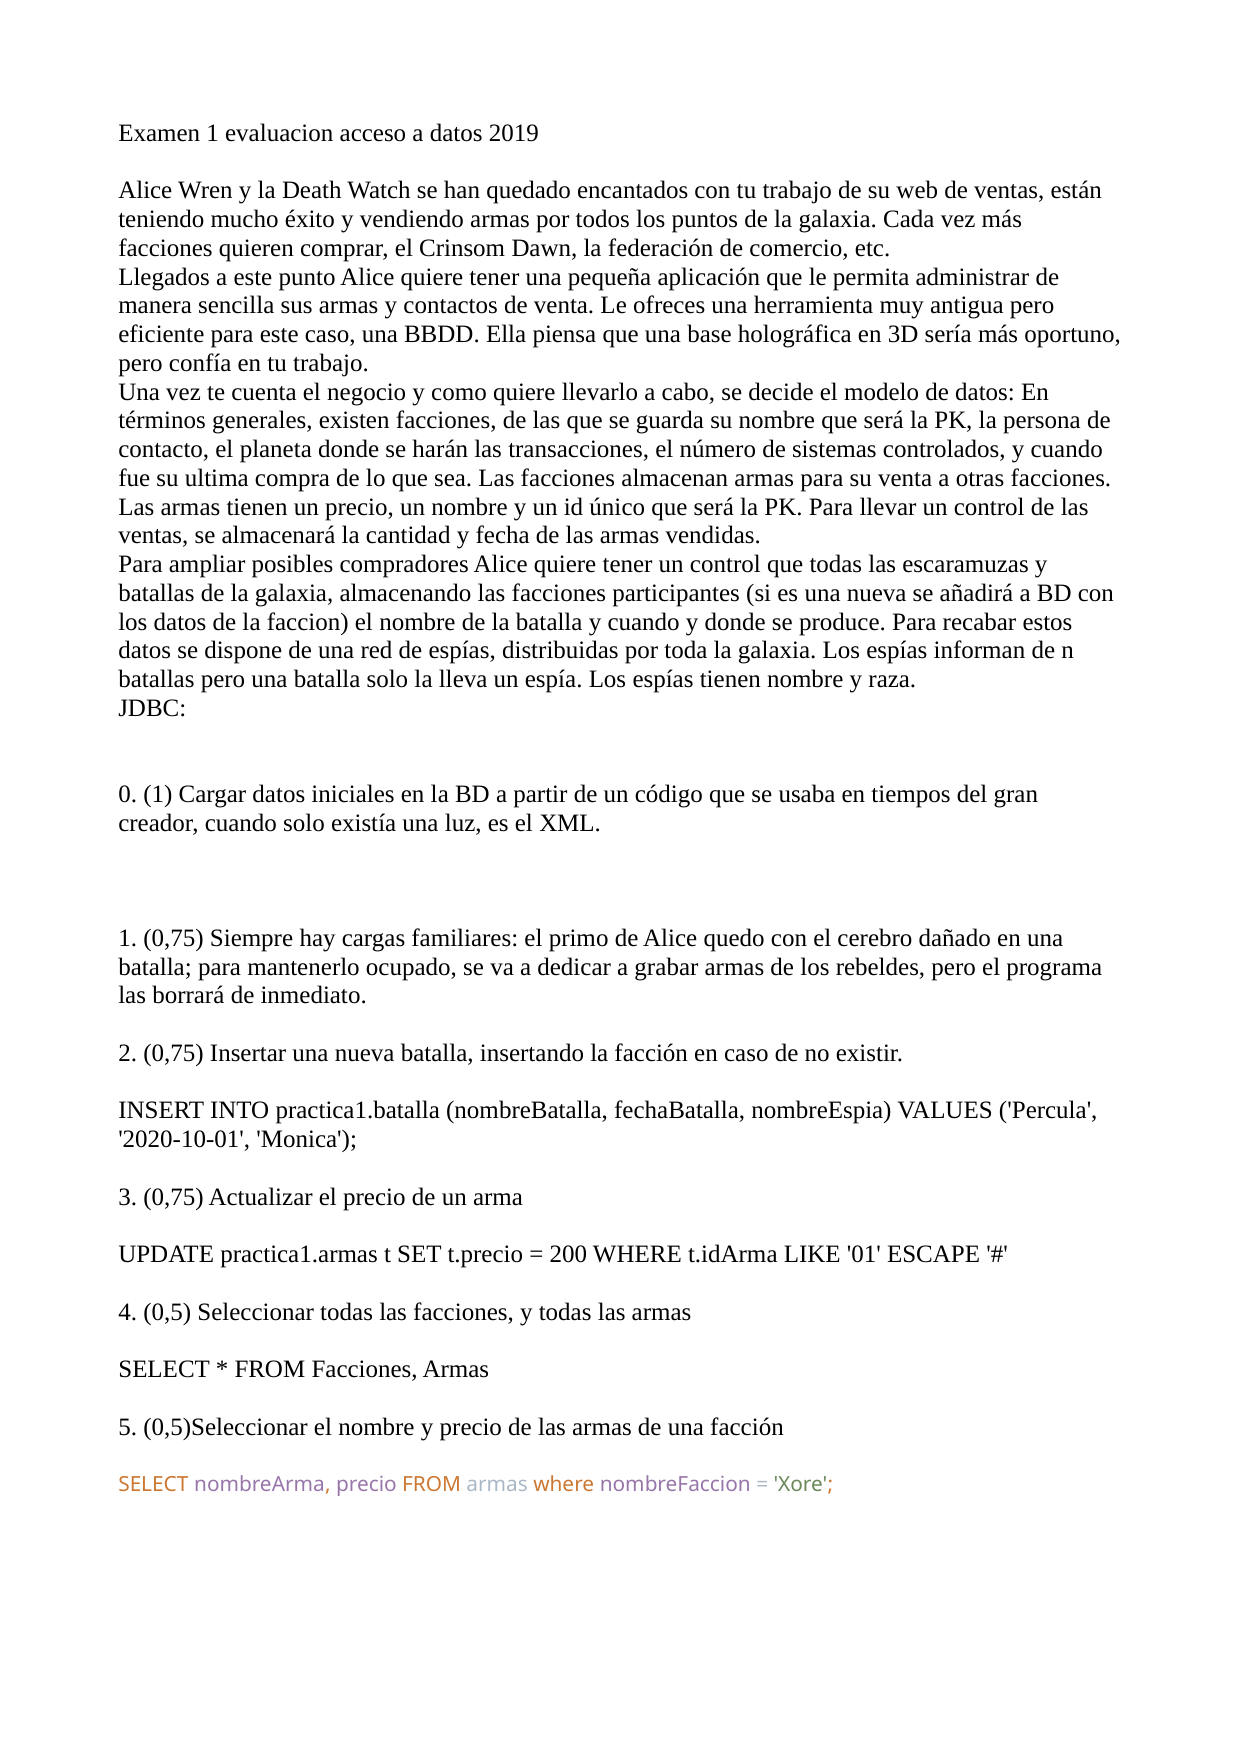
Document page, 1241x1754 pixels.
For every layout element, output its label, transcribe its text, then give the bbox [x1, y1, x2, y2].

text SELECT nombreArma, precio FROM armas where nombreFaccion = 'Xore'; [118, 1469, 1122, 1498]
text fue su ultima compra de lo que sea. Las facciones almacenan armas para su venta a otras facciones. [118, 463, 1122, 492]
text pero confía en tu trabajo. [118, 348, 1122, 377]
text contacto, el planeta donde se harán las transacciones, el número de sistemas controlados, y cuando [118, 434, 1122, 463]
text 3. (0,75) Actualizar el precio de un arma [118, 1182, 1122, 1211]
text teniendo mucho éxito y vendiendo armas por todos los puntos de la galaxia. Cada vez más [118, 204, 1122, 233]
text batallas de la galaxia, almacenando las facciones participantes (si es una nueva se añadirá a BD con [118, 578, 1122, 607]
text manera sencilla sus armas y contactos de venta. Le ofreces una herramienta muy antigua pero [118, 291, 1122, 319]
text términos generales, existen facciones, de las que se guarda su nombre que será la PK, la persona de [118, 406, 1122, 434]
text SELECT * FROM Facciones, Armas [118, 1354, 1122, 1383]
text 5. (0,5)Seleccionar el nombre y precio de las armas de una facción [118, 1412, 1122, 1441]
text batalla; para mantenerlo ocupado, se va a dedicar a grabar armas de los rebeldes, pero el programa [118, 952, 1122, 981]
text Alice Wren y la Death Watch se han quedado encantados con tu trabajo de su web de ventas, están [118, 176, 1122, 204]
text eficiente para este caso, una BBDD. Ella piensa que una base holográfica en 3D sería más oportuno, [118, 319, 1122, 348]
text ventas, se almacenará la cantidad y fecha de las armas vendidas. [118, 521, 1122, 549]
text Para ampliar posibles compradores Alice quiere tener un control que todas las escaramuzas y [118, 549, 1122, 578]
text Llegados a este punto Alice quiere tener una pequeña aplicación que le permita administrar de [118, 262, 1122, 291]
text Las armas tienen un precio, un nombre y un id único que será la PK. Para llevar un control de las [118, 492, 1122, 521]
text batallas pero una batalla solo la lleva un espía. Los espías tienen nombre y raza. [118, 664, 1122, 693]
text las borrará de inmediato. [118, 981, 1122, 1009]
text facciones quieren comprar, el Crinsom Dawn, la federación de comercio, etc. [118, 233, 1122, 262]
text 0. (1) Cargar datos iniciales en la BD a partir de un código que se usaba en tiempos del gran [118, 779, 1122, 808]
text INSERT INTO practica1.batalla (nombreBatalla, fechaBatalla, nombreEspia) VALUES ('Percula', '2020-10-01', 'Monica'); [118, 1096, 1122, 1153]
text creador, cuando solo existía una luz, es el XML. [118, 808, 1122, 837]
text datos se dispone de una red de espías, distribuidas por toda la galaxia. Los espías informan de n [118, 636, 1122, 664]
text Examen 1 evaluacion acceso a datos 2019 [118, 118, 1122, 147]
text 1. (0,75) Siempre hay cargas familiares: el primo de Alice quedo con el cerebro dañado en una [118, 923, 1122, 952]
text los datos de la faccion) el nombre de la batalla y cuando y donde se produce. Para recabar estos [118, 607, 1122, 636]
text 4. (0,5) Seleccionar todas las facciones, y todas las armas [118, 1297, 1122, 1326]
text UPDATE practica1.armas t SET t.precio = 200 WHERE t.idArma LIKE '01' ESCAPE '#' [118, 1239, 1122, 1268]
text Una vez te cuenta el negocio y como quiere llevarlo a cabo, se decide el modelo de datos: En [118, 377, 1122, 406]
text JDBC: [118, 693, 1122, 722]
text 2. (0,75) Insertar una nueva batalla, insertando la facción en caso de no existir. [118, 1038, 1122, 1067]
